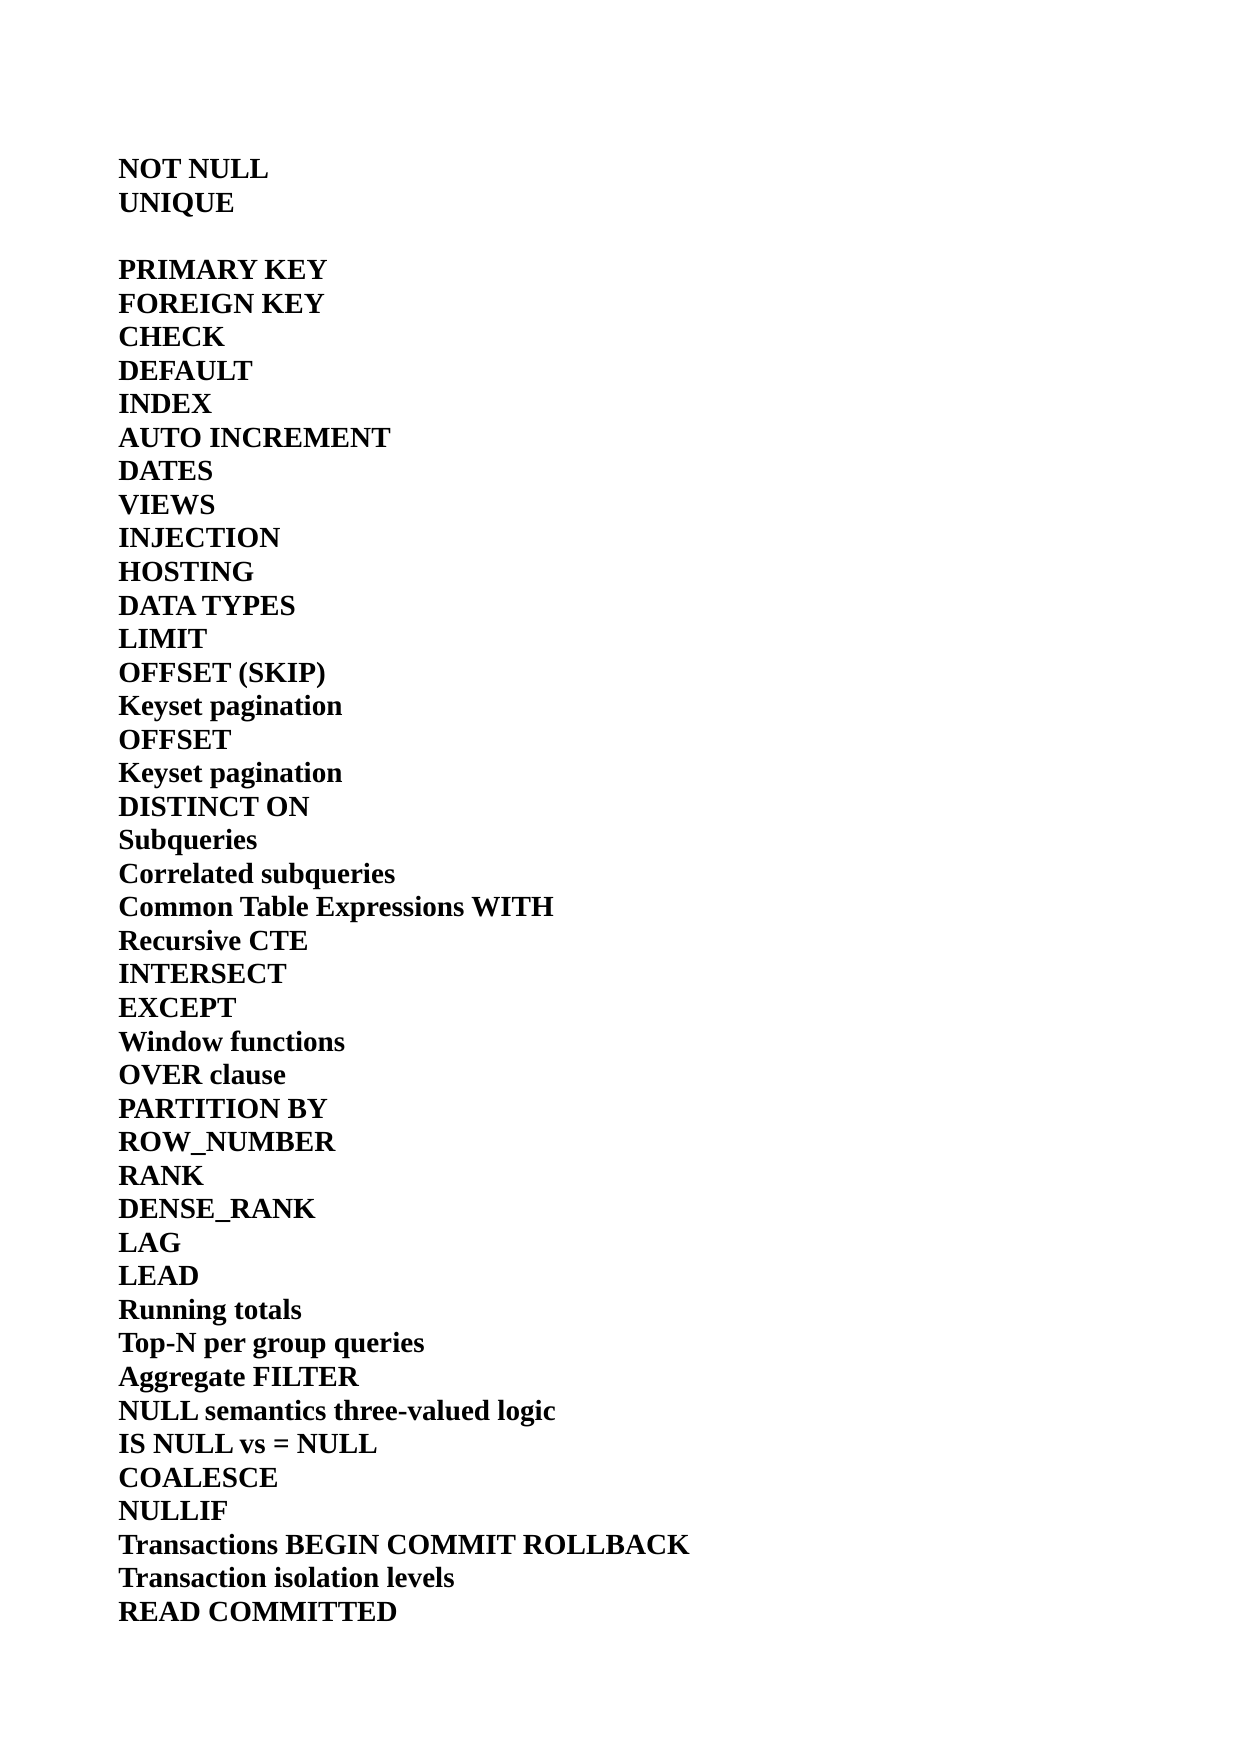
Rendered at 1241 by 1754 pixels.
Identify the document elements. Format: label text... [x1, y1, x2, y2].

text Common Table Expressions WITH [118, 889, 1122, 923]
text DATA TYPES [118, 588, 1122, 621]
text EXCEPT [118, 990, 1122, 1024]
text NULL semantics three-valued logic [118, 1393, 1122, 1426]
text LAG [118, 1225, 1122, 1258]
text INDEX [118, 386, 1122, 420]
text Aggregate FILTER [118, 1359, 1122, 1393]
text READ COMMITTED [118, 1594, 1122, 1627]
text UNIQUE [118, 185, 1122, 219]
text FOREIGN KEY [118, 286, 1122, 319]
text HOSTING [118, 554, 1122, 588]
text ROW_NUMBER [118, 1124, 1122, 1158]
text Top-N per group queries [118, 1326, 1122, 1359]
text RANK [118, 1158, 1122, 1191]
text LIMIT [118, 621, 1122, 655]
text DATES [118, 453, 1122, 487]
text DISTINCT ON [118, 789, 1122, 822]
text OVER clause [118, 1057, 1122, 1091]
text Correlated subqueries [118, 856, 1122, 889]
text INJECTION [118, 521, 1122, 554]
text VIEWS [118, 487, 1122, 521]
text Window functions [118, 1024, 1122, 1057]
text COALESCE [118, 1460, 1122, 1493]
text NULLIF [118, 1493, 1122, 1527]
text Keyset pagination [118, 688, 1122, 722]
text DEFAULT [118, 353, 1122, 386]
text NOT NULL [118, 152, 1122, 185]
text PARTITION BY [118, 1091, 1122, 1124]
text Keyset pagination [118, 755, 1122, 789]
text OFFSET [118, 722, 1122, 755]
text DENSE_RANK [118, 1191, 1122, 1225]
text Recursive CTE [118, 923, 1122, 957]
text IS NULL vs = NULL [118, 1426, 1122, 1460]
text LEAD [118, 1258, 1122, 1292]
text Running totals [118, 1292, 1122, 1326]
text CHECK [118, 319, 1122, 353]
text Subqueries [118, 822, 1122, 856]
text INTERSECT [118, 957, 1122, 990]
text Transactions BEGIN COMMIT ROLLBACK [118, 1527, 1122, 1560]
text Transaction isolation levels [118, 1560, 1122, 1594]
text OFFSET (SKIP) [118, 655, 1122, 688]
text AUTO INCREMENT [118, 420, 1122, 453]
text PRIMARY KEY [118, 252, 1122, 286]
